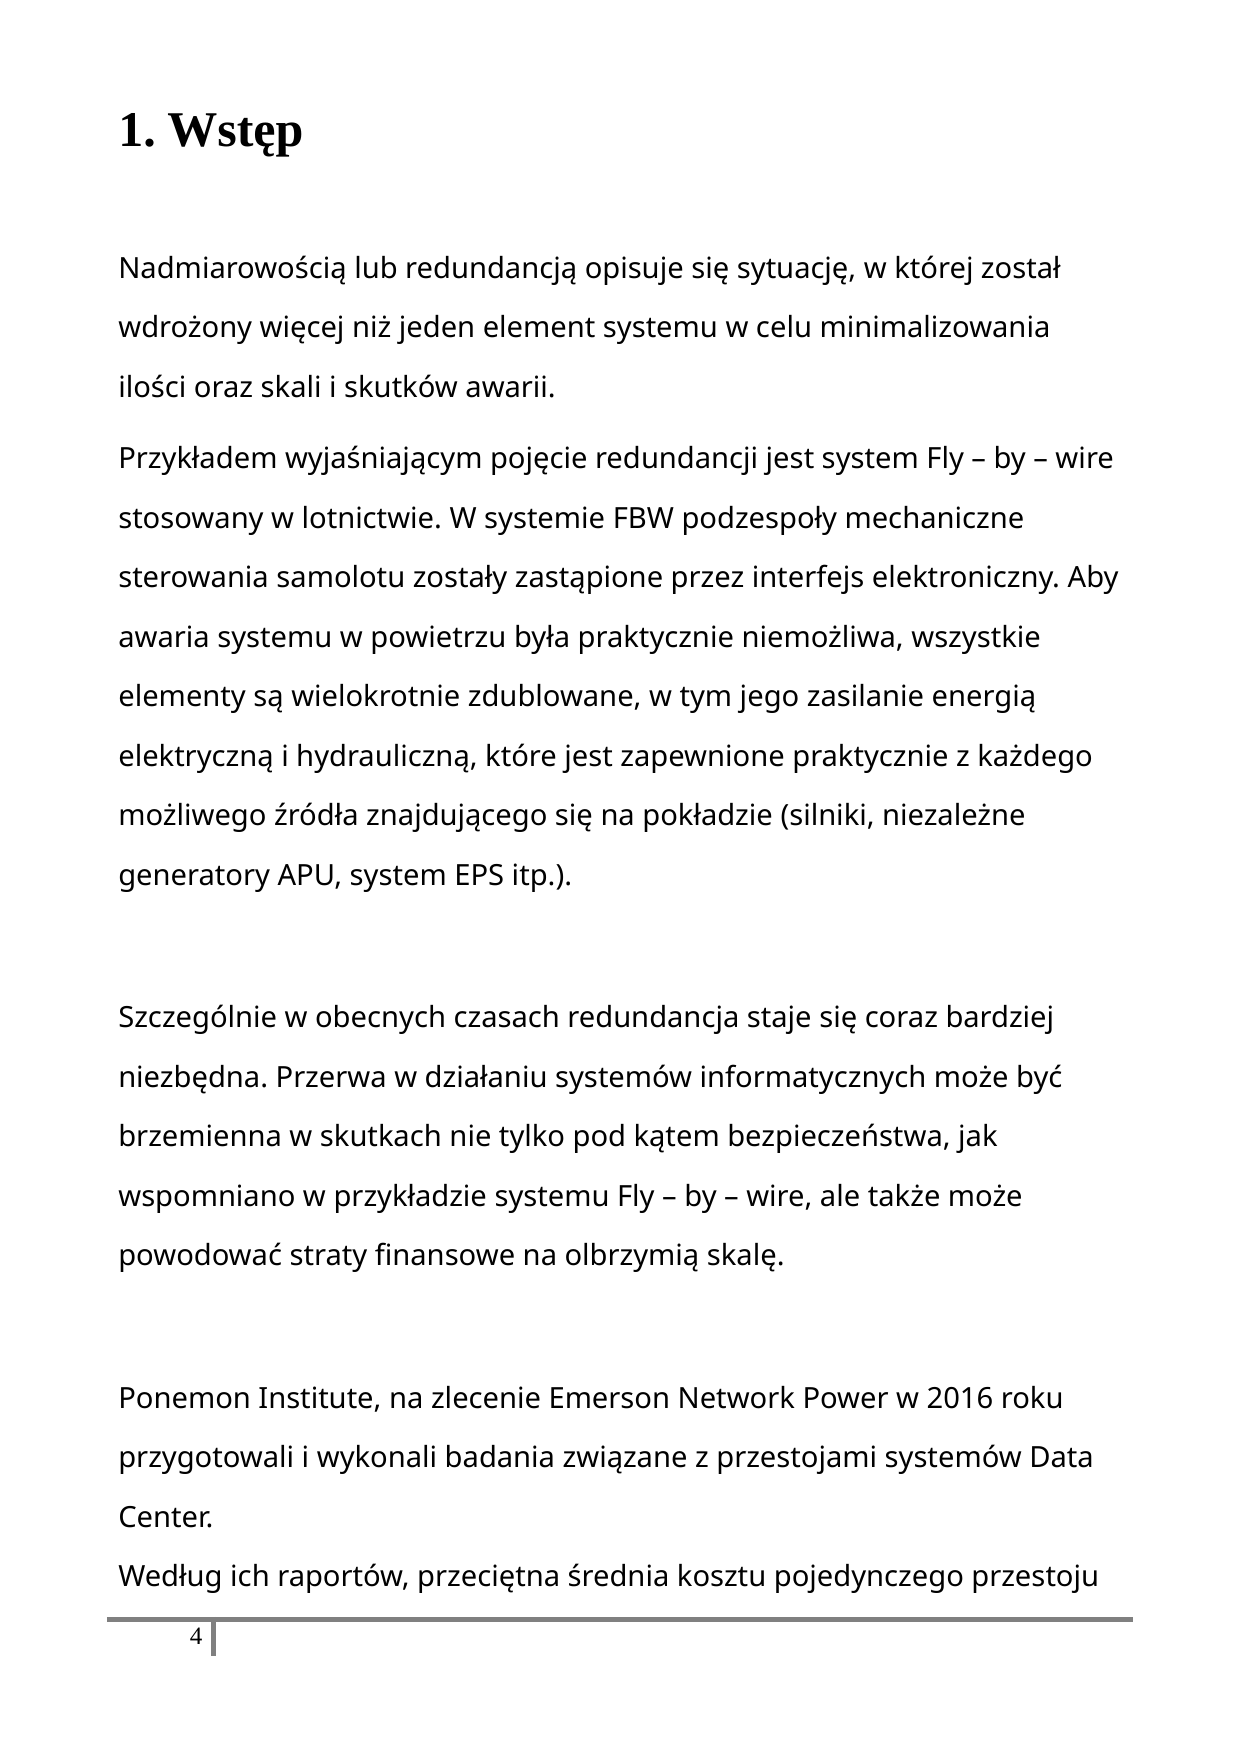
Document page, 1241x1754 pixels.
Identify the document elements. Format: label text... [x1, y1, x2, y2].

text Nadmiarowością lub redundancją opisuje się sytuację, w której został wdrożony więcej niż jeden element systemu w celu minimalizowania ilości oraz skali i skutków awarii. [118, 247, 1122, 406]
text Przykładem wyjaśniającym pojęcie redundancji jest system Fly – by – wire stosowany w lotnictwie. W systemie FBW podzespoły mechaniczne sterowania samolotu zostały zastąpione przez interfejs elektroniczny. Aby awaria systemu w powietrzu była praktycznie niemożliwa, wszystkie elementy są wielokrotnie zdublowane, w tym jego zasilanie energią elektryczną i hydrauliczną, które jest zapewnione praktycznie z każdego możliwego źródła znajdującego się na pokładzie (silniki, niezależne generatory APU, system EPS itp.). [118, 438, 1122, 894]
subtitle 1. Wstęp [118, 100, 1122, 157]
text Ponemon Institute, na zlecenie Emerson Network Power w 2016 roku przygotowali i wykonali badania związane z przestojami systemów Data Center. Według ich raportów, przeciętna średnia kosztu pojedynczego przestoju [118, 1377, 1122, 1595]
text Szczególnie w obecnych czasach redundancja staje się coraz bardziej niezbędna. Przerwa w działaniu systemów informatycznych może być brzemienna w skutkach nie tylko pod kątem bezpieczeństwa, jak wspomniano w przykładzie systemu Fly – by – wire, ale także może powodować straty finansowe na olbrzymią skalę. [118, 997, 1122, 1274]
